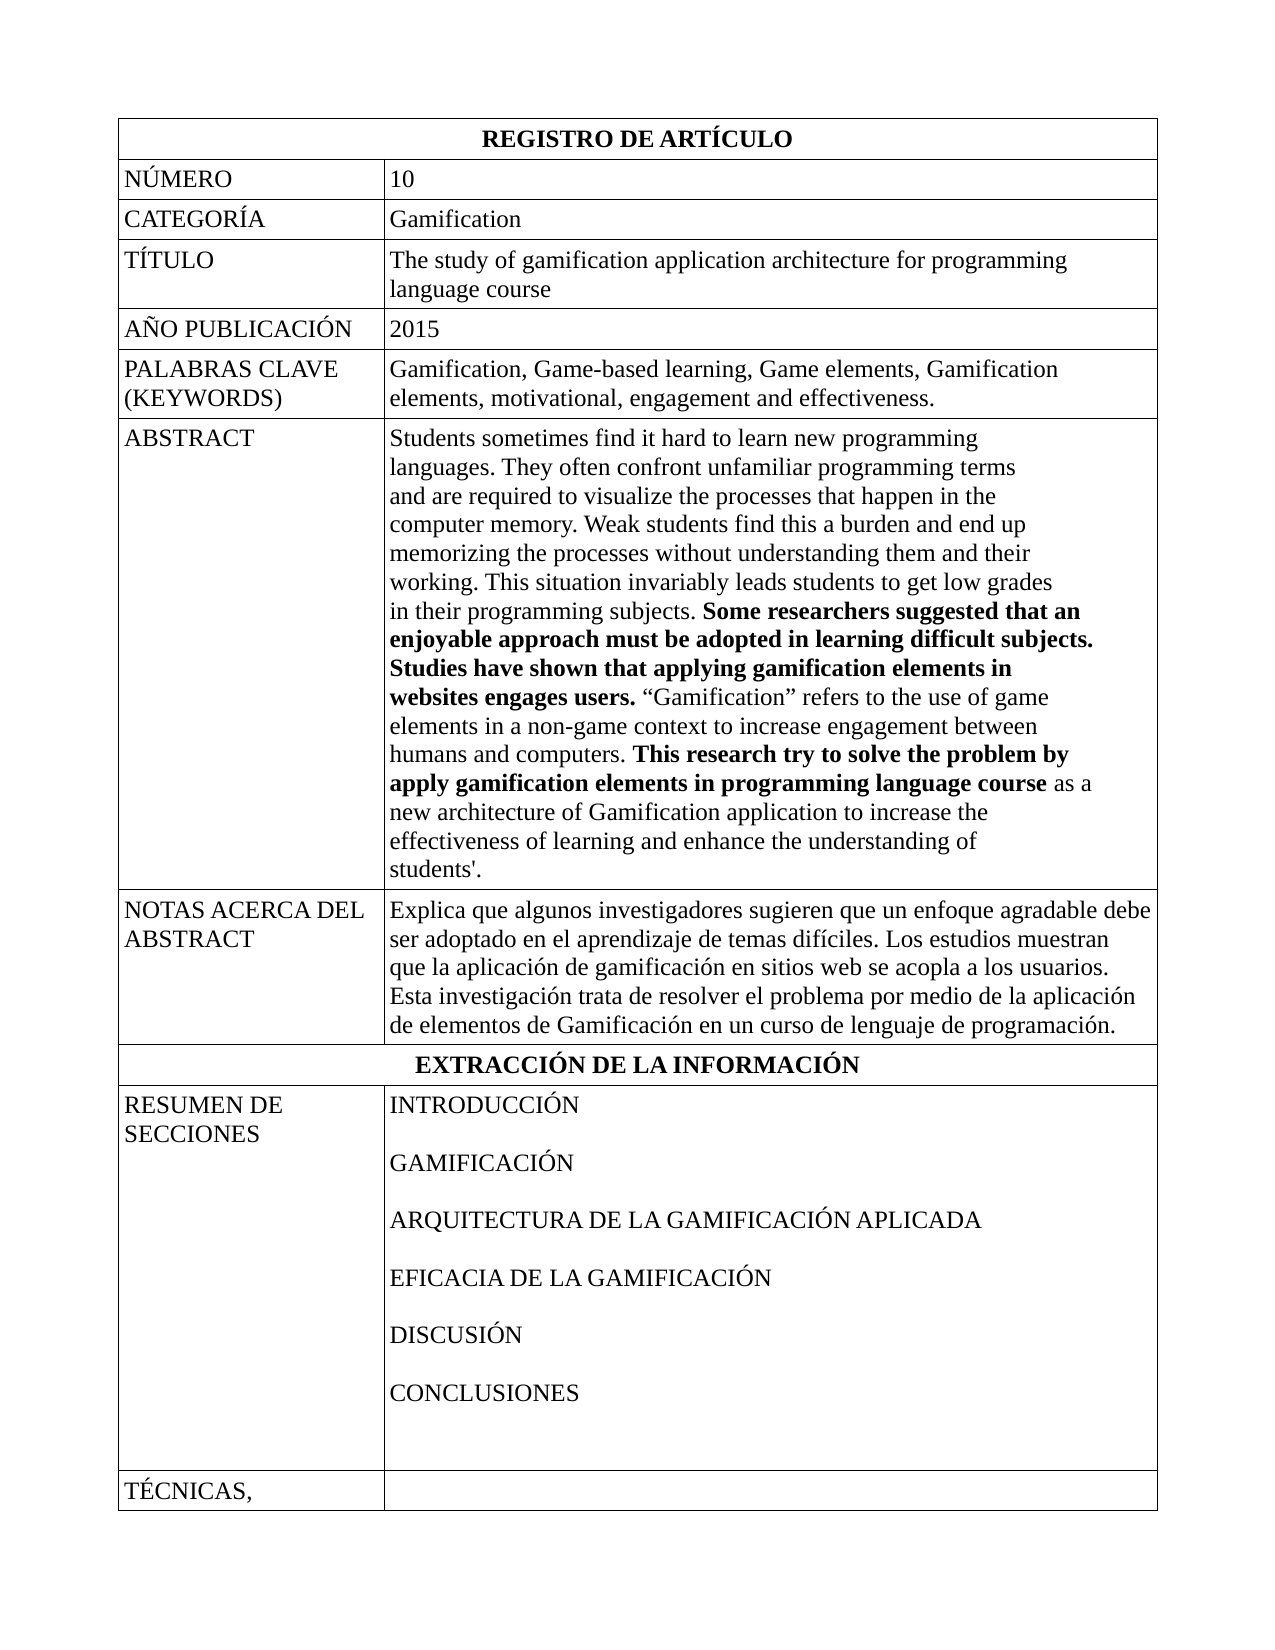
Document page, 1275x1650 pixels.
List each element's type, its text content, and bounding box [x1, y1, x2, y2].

table_cell 2015 [385, 309, 1157, 348]
table_cell RESUMEN DE SECCIONES [119, 1086, 384, 1470]
table_cell PALABRAS CLAVE (KEYWORDS) [119, 350, 384, 417]
table_cell 10 [385, 160, 1157, 199]
table_cell Gamification, Game-based learning, Game elements, Gamification elements, motivational, engagement and effectiveness. [385, 350, 1157, 417]
table_cell Gamification [385, 200, 1157, 239]
table_cell NÚMERO [119, 160, 384, 199]
table_cell INTRODUCCIÓN GAMIFICACIÓN ARQUITECTURA DE LA GAMIFICACIÓN APLICADA EFICACIA DE LA GAMIFICACIÓN DISCUSIÓN CONCLUSIONES [385, 1086, 1157, 1470]
table_cell NOTAS ACERCA DEL ABSTRACT [119, 890, 384, 1044]
table_cell Explica que algunos investigadores sugieren que un enfoque agradable debe ser adoptado en el aprendizaje de temas difíciles. Los estudios muestran que la aplicación de gamificación en sitios web se acopla a los usuarios. Esta investigación trata de resolver el problema por medio de la aplicación de elementos de Gamificación en un curso de lenguaje de programación. [385, 890, 1157, 1044]
table_cell TÍTULO [119, 240, 384, 308]
table_cell The study of gamification application architecture for programming language course [385, 240, 1157, 308]
table_cell Students sometimes find it hard to learn new programming languages. They often confront unfamiliar programming terms and are required to visualize the processes that happen in the computer memory. Weak students find this a burden and end up memorizing the processes without understanding them and their working. This situation invariably leads students to get low grades in their programming subjects. Some researchers suggested that an enjoyable approach must be adopted in learning difficult subjects. Studies have shown that applying gamification elements in websites engages users. “Gamification” refers to the use of game elements in a non-game context to increase engagement between humans and computers. This research try to solve the problem by apply gamification elements in programming language course as a new architecture of Gamification application to increase the effectiveness of learning and enhance the understanding of students'. [385, 419, 1157, 889]
table_cell EXTRACCIÓN DE LA INFORMACIÓN [119, 1045, 1157, 1085]
table_cell [385, 1471, 1157, 1510]
table_header REGISTRO DE ARTÍCULO [119, 119, 1157, 158]
table_cell AÑO PUBLICACIÓN [119, 309, 384, 348]
table_cell ABSTRACT [119, 419, 384, 889]
table_cell TÉCNICAS, [119, 1471, 384, 1510]
table_cell CATEGORÍA [119, 200, 384, 239]
